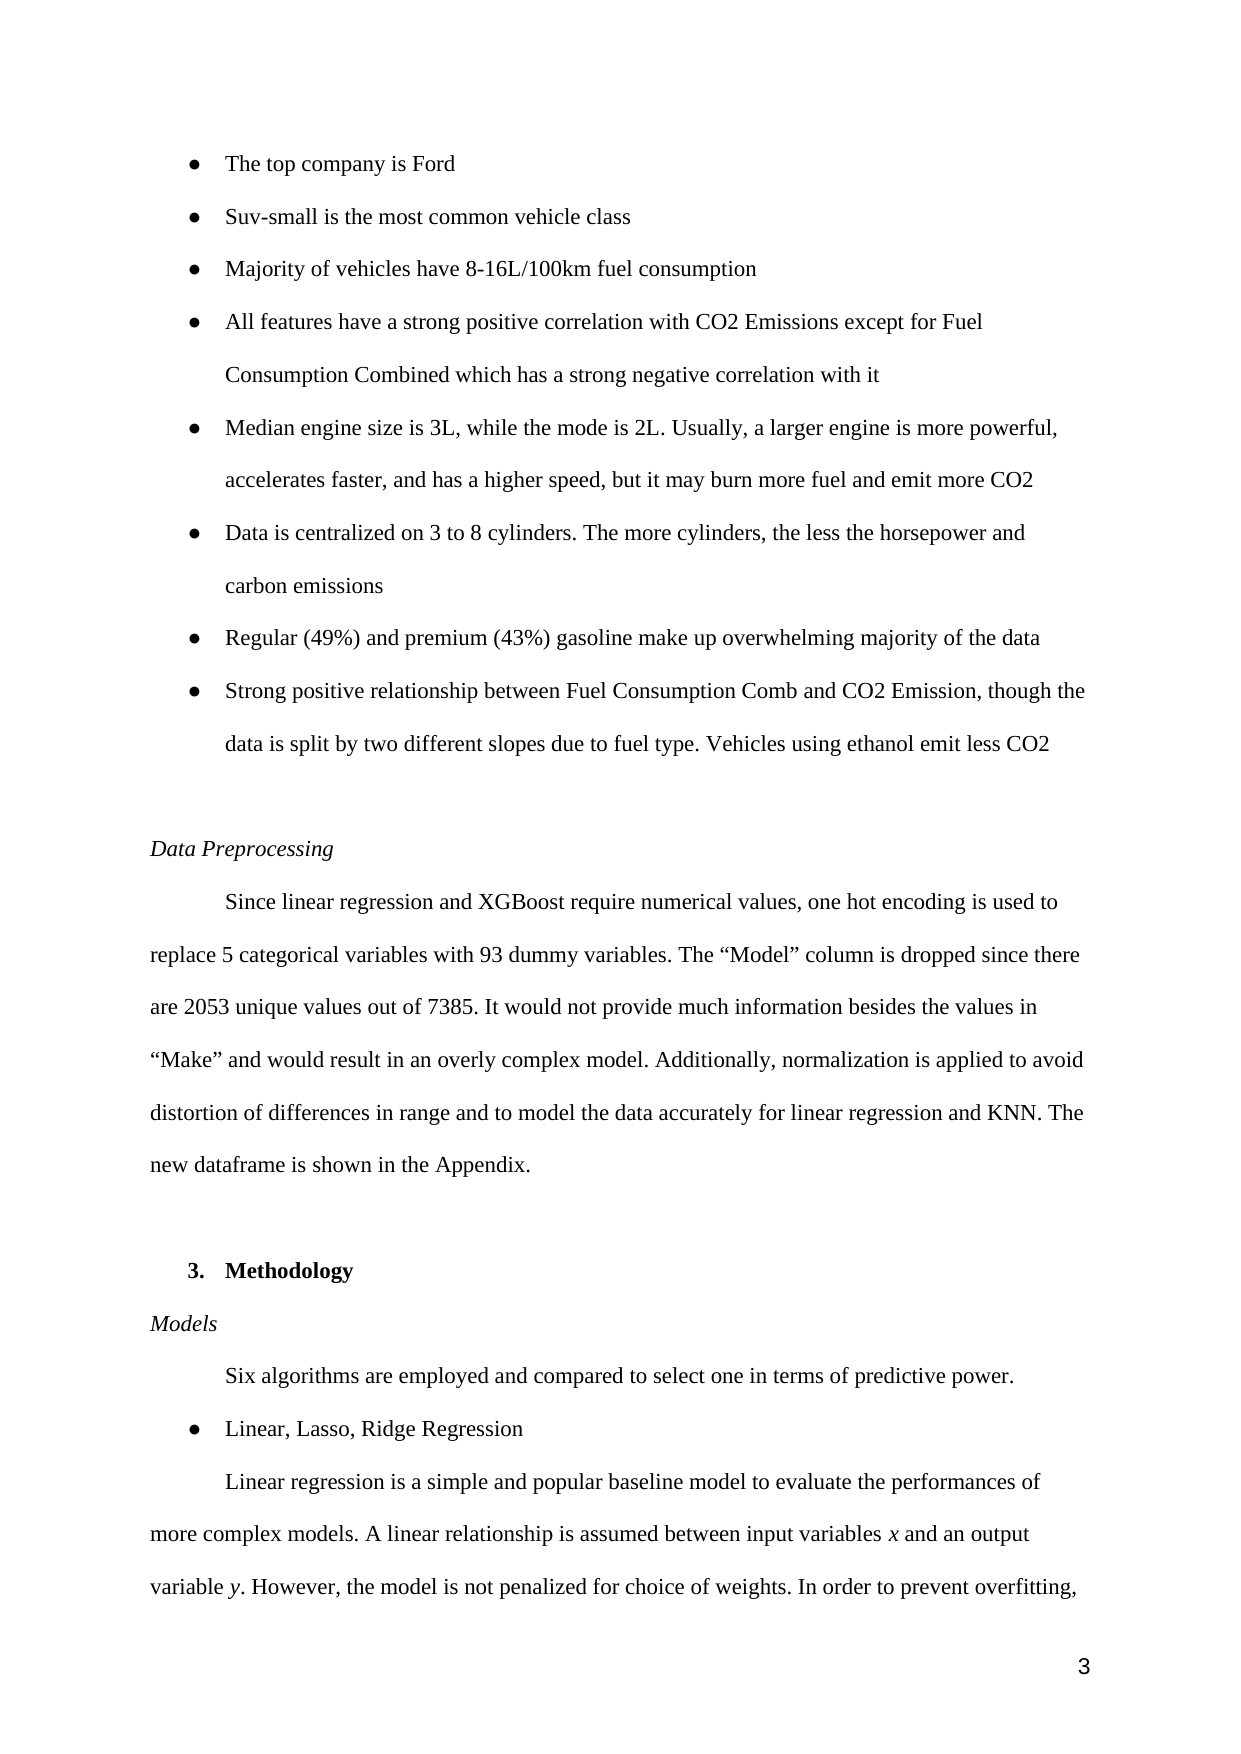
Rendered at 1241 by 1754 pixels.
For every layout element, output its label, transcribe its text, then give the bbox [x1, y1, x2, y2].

list Majority of vehicles have 8-16L/100km fuel consumption [187, 255, 1090, 282]
list Methodology [187, 1257, 1090, 1283]
list Regular (49%) and premium (43%) gasoline make up overwhelming majority of the data [187, 624, 1090, 651]
text Data Preprocessing [150, 835, 1090, 862]
list Strong positive relationship between Fuel Consumption Comb and CO2 Emission, though the data is split by two different slopes due to fuel type. Vehicles using ethanol emit less CO2 [187, 677, 1090, 756]
list Data is centralized on 3 to 8 cylinders. The more cylinders, the less the horsepower and carbon emissions [187, 519, 1090, 598]
list The top company is Ford [187, 150, 1090, 176]
list Suv-small is the most common vehicle class [187, 203, 1090, 229]
list All features have a strong positive correlation with CO2 Emissions except for Fuel Consumption Combined which has a strong negative correlation with it [187, 308, 1090, 387]
text Since linear regression and XGBoost require numerical values, one hot encoding is used to replace 5 categorical variables with 93 dummy variables. The “Model” column is dropped since there are 2053 unique values out of 7385. It would not provide much information besides the values in “Make” and would result in an overly complex model. Additionally, normalization is applied to avoid distortion of differences in range and to model the data accurately for linear regression and KNN. The new dataframe is shown in the Appendix. [150, 888, 1090, 1178]
list Median engine size is 3L, while the mode is 2L. Usually, a larger engine is more powerful, accelerates faster, and has a higher speed, but it may burn more fuel and emit more CO2 [187, 413, 1090, 493]
text Models [150, 1309, 1090, 1336]
text Six algorithms are employed and compared to select one in terms of predictive power. [150, 1362, 1090, 1389]
text Linear regression is a simple and popular baseline model to evaluate the performances of more complex models. A linear relationship is assumed between input variables x and an output variable y. However, the model is not penalized for choice of weights. In order to prevent overfitting, [150, 1468, 1090, 1599]
list Linear, Lasso, Ridge Regression [187, 1415, 1090, 1441]
